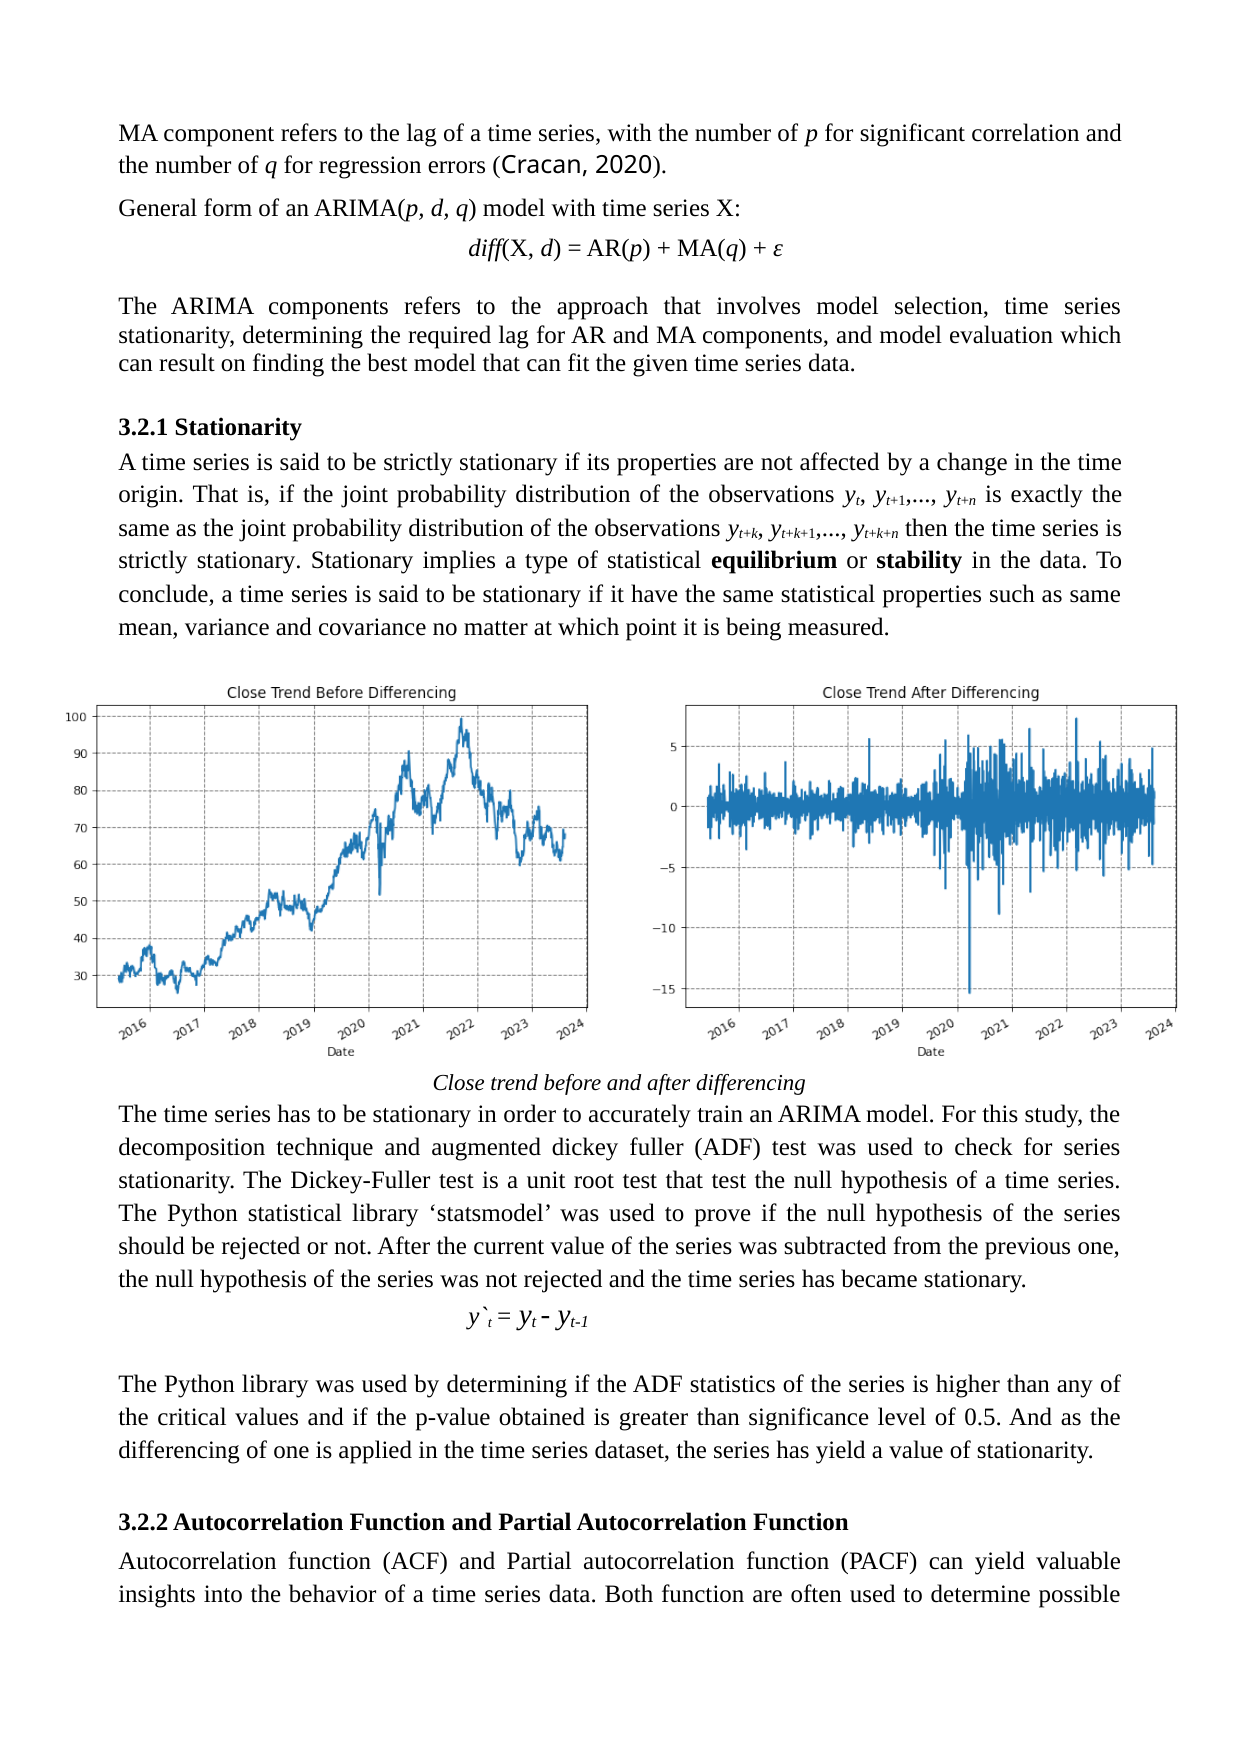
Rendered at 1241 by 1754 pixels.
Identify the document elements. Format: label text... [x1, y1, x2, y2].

text MA component refers to the lag of a time series, with the number of p for significant correlation and the number of q for regression errors (Cracan, 2020). [118, 118, 1122, 181]
text 3.2.2 Autocorrelation Function and Partial Autocorrelation Function [118, 1507, 1122, 1536]
text y`t = yt - yt-1 [118, 1297, 1122, 1331]
text The Python library was used by determining if the ADF statistics of the series is higher than any of the critical values and if the p-value obtained is greater than significance level of 0.5. And as the differencing of one is applied in the time series dataset, the series has yield a value of stationarity. [118, 1369, 1122, 1464]
text General form of an ARIMA(p, d, q) model with time series X: [118, 193, 1122, 222]
text The ARIMA components refers to the approach that involves model selection, time series stationarity, determining the required lag for AR and MA components, and model evaluation which can result on finding the best model that can fit the given time series data. [118, 291, 1122, 377]
text diff(X, d) = AR(p) + MA(q) + ε [118, 233, 1122, 262]
text The time series has to be stationary in order to accurately train an ARIMA model. For this study, the decomposition technique and augmented dickey fuller (ADF) test was used to check for series stationarity. The Dickey-Fuller test is a unit root test that test the null hypothesis of a time series. The Python statistical library ‘statsmodel’ was used to prove if the null hypothesis of the series should be rejected or not. After the current value of the series was subtracted from the previous one, the null hypothesis of the series was not rejected and the time series has became stationary. [118, 1099, 1122, 1293]
text 3.2.1 Stationarity [118, 412, 1122, 441]
text Close trend before and after differencing [118, 1066, 1122, 1096]
text A time series is said to be strictly stationary if its properties are not affected by a change in the time origin. That is, if the joint probability distribution of the observations yt, yt+1,..., yt+n is exactly the same as the joint probability distribution of the observations yt+k, yt+k+1,..., yt+k+n then the time series is strictly stationary. Stationary implies a type of statistical equilibrium or stability in the data. To conclude, a time series is said to be stationary if it have the same statistical properties such as same mean, variance and covariance no matter at which point it is being measured. [118, 447, 1122, 640]
text Autocorrelation function (ACF) and Partial autocorrelation function (PACF) can yield valuable insights into the behavior of a time series data. Both function are often used to determine possible [118, 1546, 1122, 1608]
picture [56, 677, 1185, 1066]
